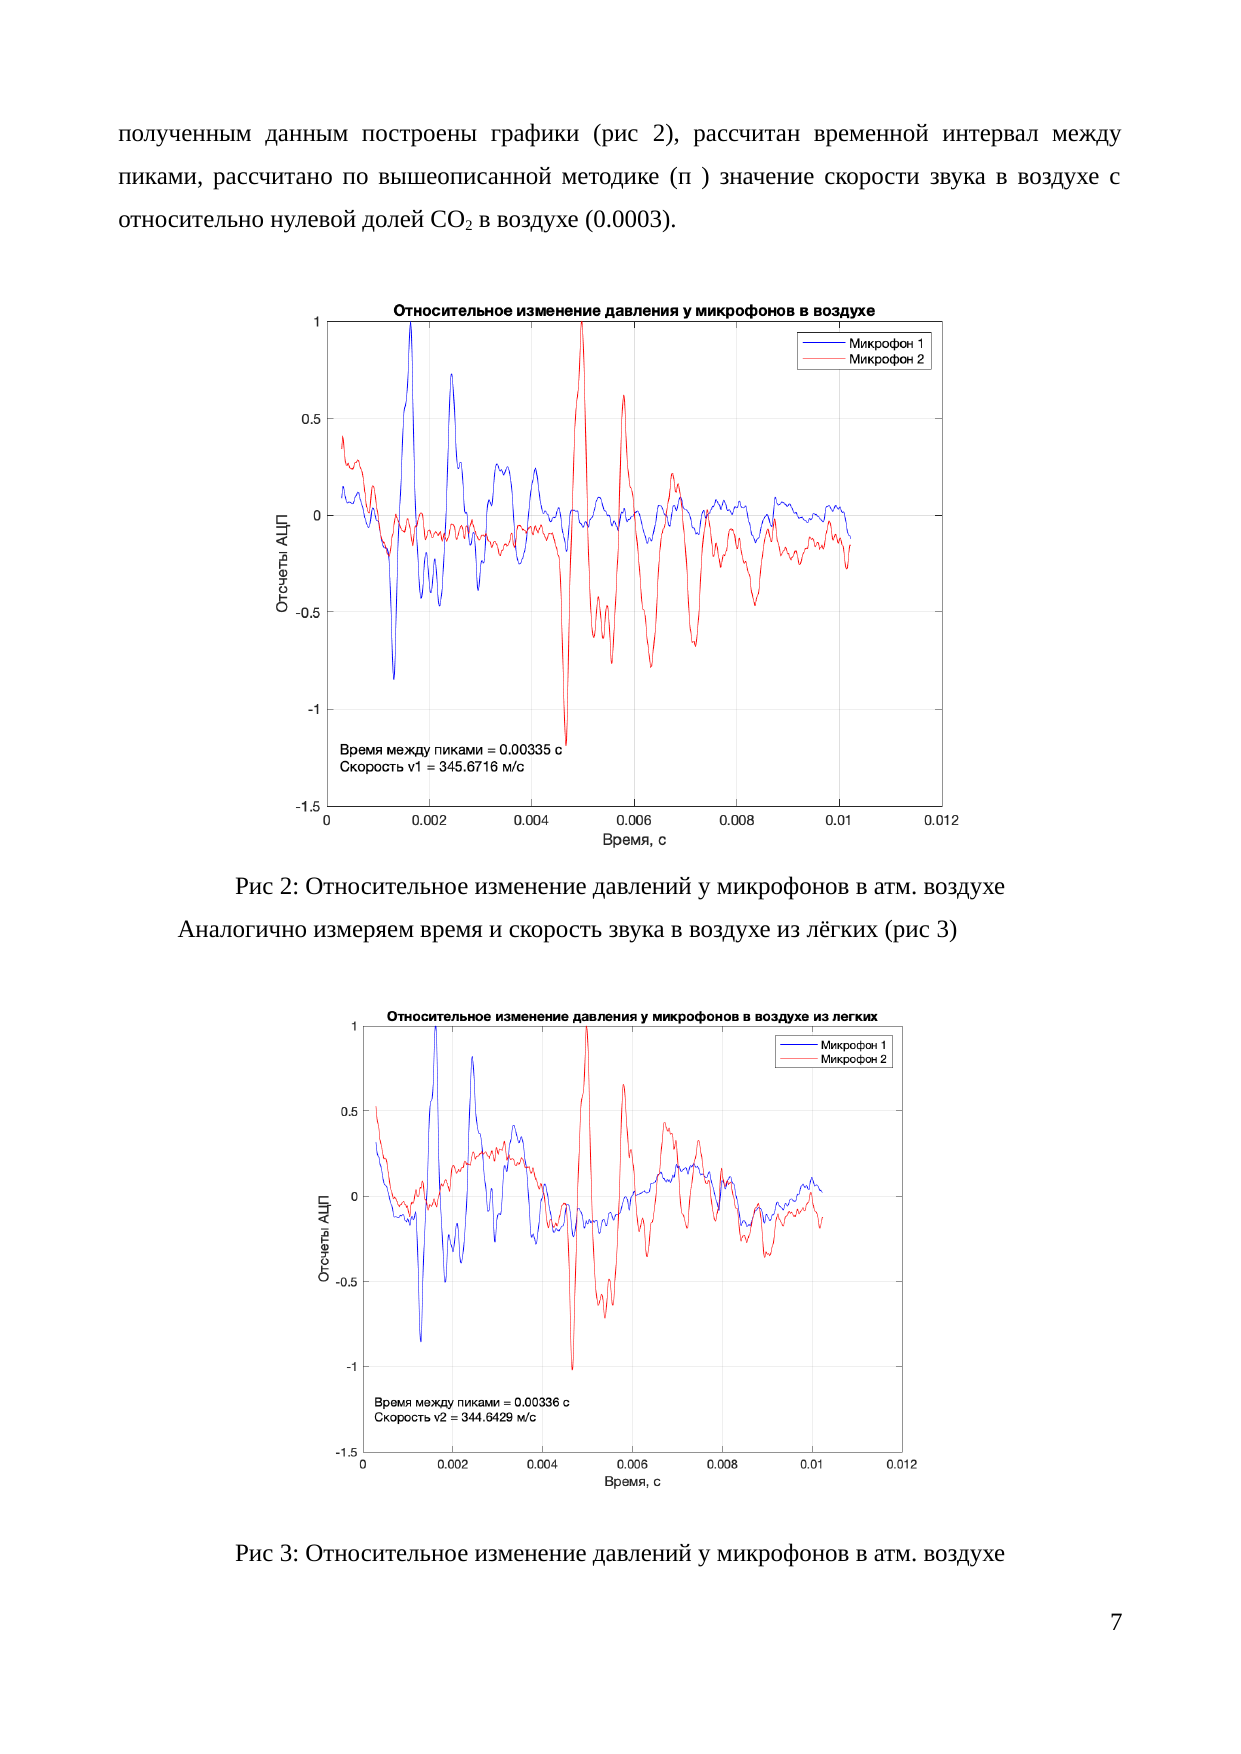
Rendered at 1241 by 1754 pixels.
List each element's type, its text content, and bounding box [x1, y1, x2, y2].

text Рис 2: Относительное изменение давлений у микрофонов в атм. воздухе [118, 871, 1122, 900]
text Рис 3: Относительное изменение давлений у микрофонов в атм. воздухе [118, 1538, 1122, 1566]
text полученным данным построены графики (рис 2), рассчитан временной интервал между пиками, рассчитано по вышеописанной методике (п ) значение скорости звука в воздухе с относительно нулевой долей СО2 в воздухе (0.0003). [118, 118, 1122, 233]
picture [223, 277, 1017, 871]
text Аналогично измеряем время и скорость звука в воздухе из лёгких (рис 3) [118, 914, 1122, 943]
picture [272, 986, 968, 1509]
